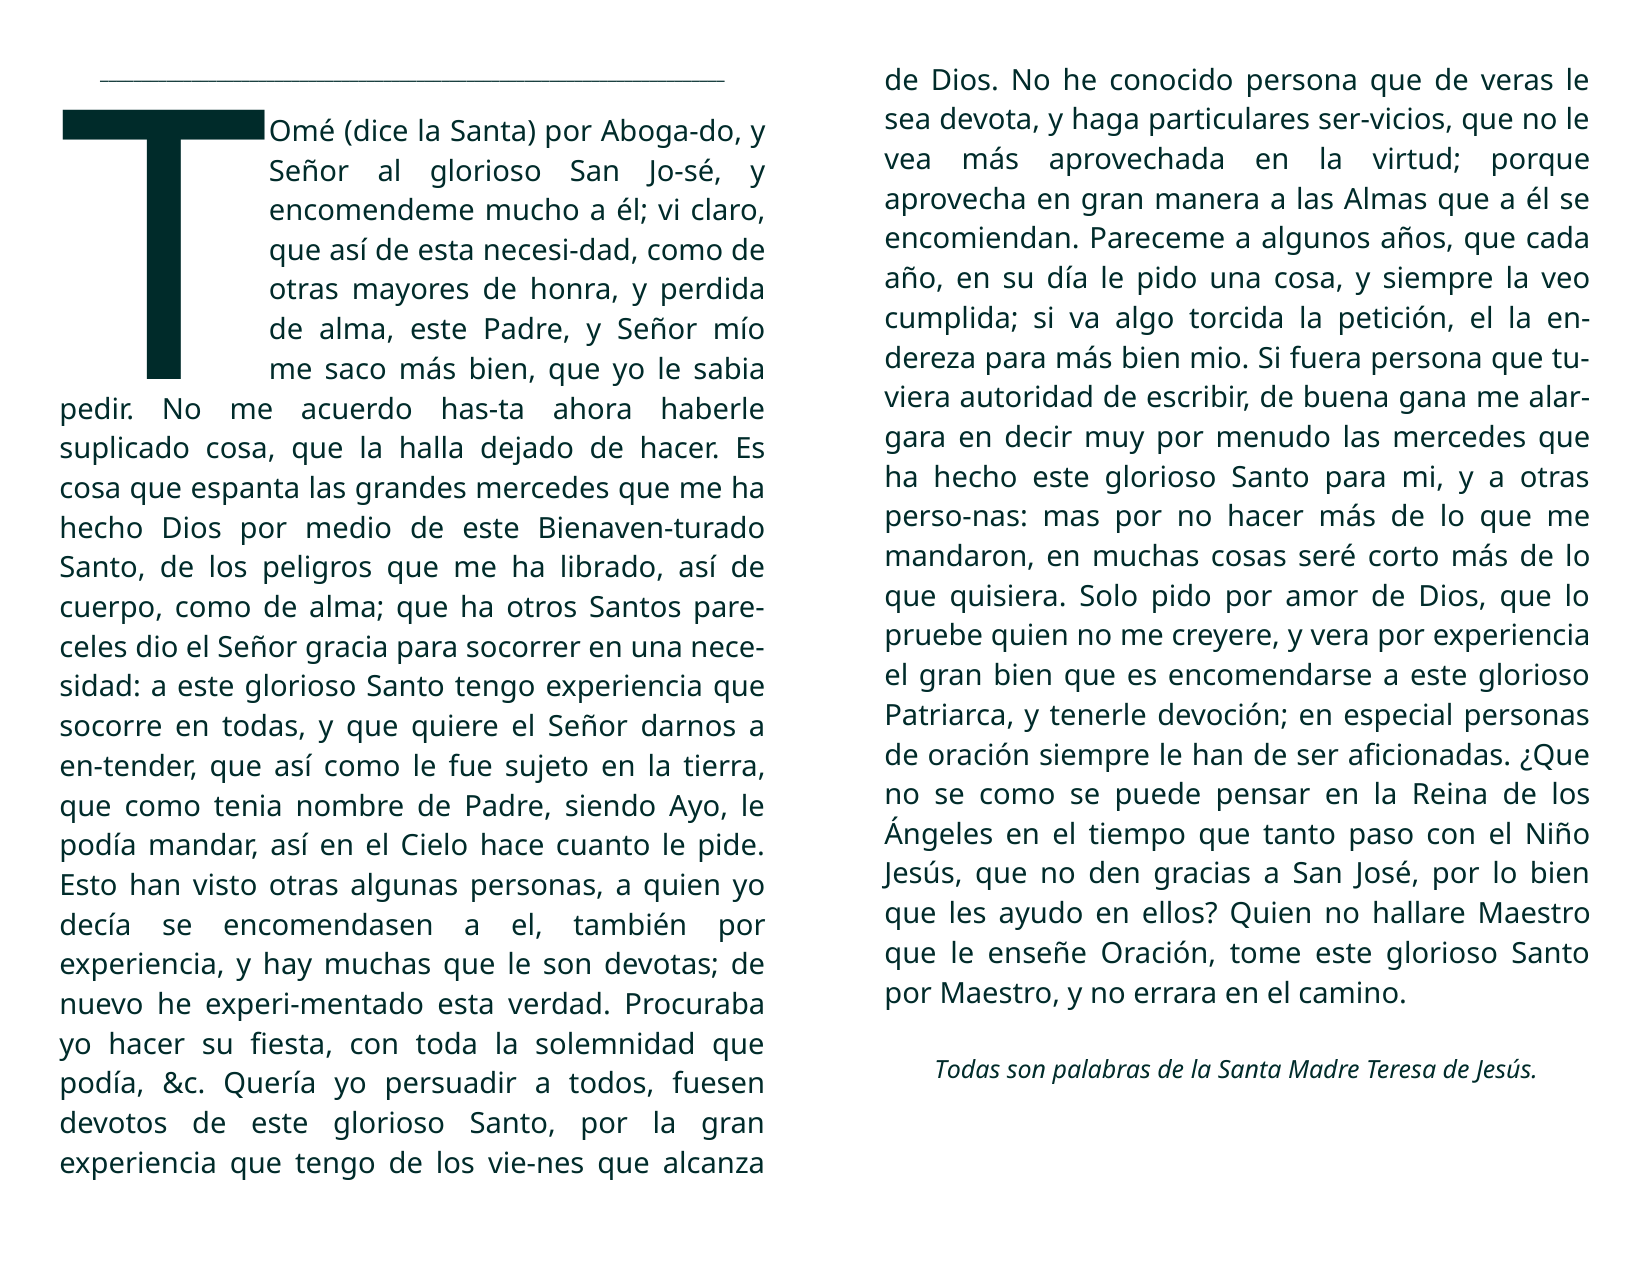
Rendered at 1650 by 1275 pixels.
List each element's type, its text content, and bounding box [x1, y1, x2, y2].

text Todas son palabras de la Santa Madre Teresa de Jesús. [884, 1051, 1591, 1085]
text de Dios. No he conocido persona que de veras le sea devota, y haga particulares ser-vicios, que no le vea más aprovechada en la virtud; porque aprovecha en gran manera a las Almas que a él se encomiendan. Pareceme a algunos años, que cada año, en su día le pido una cosa, y siempre la veo cumplida; si va algo torcida la petición, el la en-dereza para más bien mio. Si fuera persona que tu-viera autoridad de escribir, de buena gana me alar-gara en decir muy por menudo las mercedes que ha hecho este glorioso Santo para mi, y a otras perso-nas: mas por no hacer más de lo que me mandaron, en muchas cosas seré corto más de lo que quisiera. Solo pido por amor de Dios, que lo pruebe quien no me creyere, y vera por experiencia el gran bien que es encomendarse a este glorioso Patriarca, y tenerle devoción; en especial personas de oración siempre le han de ser aficionadas. ¿Que no se como se puede pensar en la Reina de los Ángeles en el tiempo que tanto paso con el Niño Jesús, que no den gracias a San José, por lo bien que les ayudo en ellos? Quien no hallare Maestro que le enseñe Oración, tome este glorioso Santo por Maestro, y no errara en el camino. [884, 59, 1591, 1012]
text TOmé (dice la Santa) por Aboga-do, y Señor al glorioso San Jo-sé, y encomendeme mucho a él; vi claro, que así de esta necesi-dad, como de otras mayores de honra, y perdida de alma, este Padre, y Señor mío me saco más bien, que yo le sabia pedir. No me acuerdo has-ta ahora haberle suplicado cosa, que la halla dejado de hacer. Es cosa que espanta las grandes mercedes que me ha hecho Dios por medio de este Bienaven-turado Santo, de los peligros que me ha librado, así de cuerpo, como de alma; que ha otros Santos pare-celes dio el Señor gracia para socorrer en una nece-sidad: a este glorioso Santo tengo experiencia que socorre en todas, y que quiere el Señor darnos a en-tender, que así como le fue sujeto en la tierra, que como tenia nombre de Padre, siendo Ayo, le podía mandar, así en el Cielo hace cuanto le pide. Esto han visto otras algunas personas, a quien yo decía se encomendasen a el, también por experiencia, y hay muchas que le son devotas; de nuevo he experi-mentado esta verdad. Procuraba yo hacer su fiesta, con toda la solemnidad que podía, &c. Quería yo persuadir a todos, fuesen devotos de este glorioso Santo, por la gran experiencia que tengo de los vie-nes que alcanza [59, 110, 766, 1182]
text ___________________________________________________________________________ [59, 59, 766, 84]
